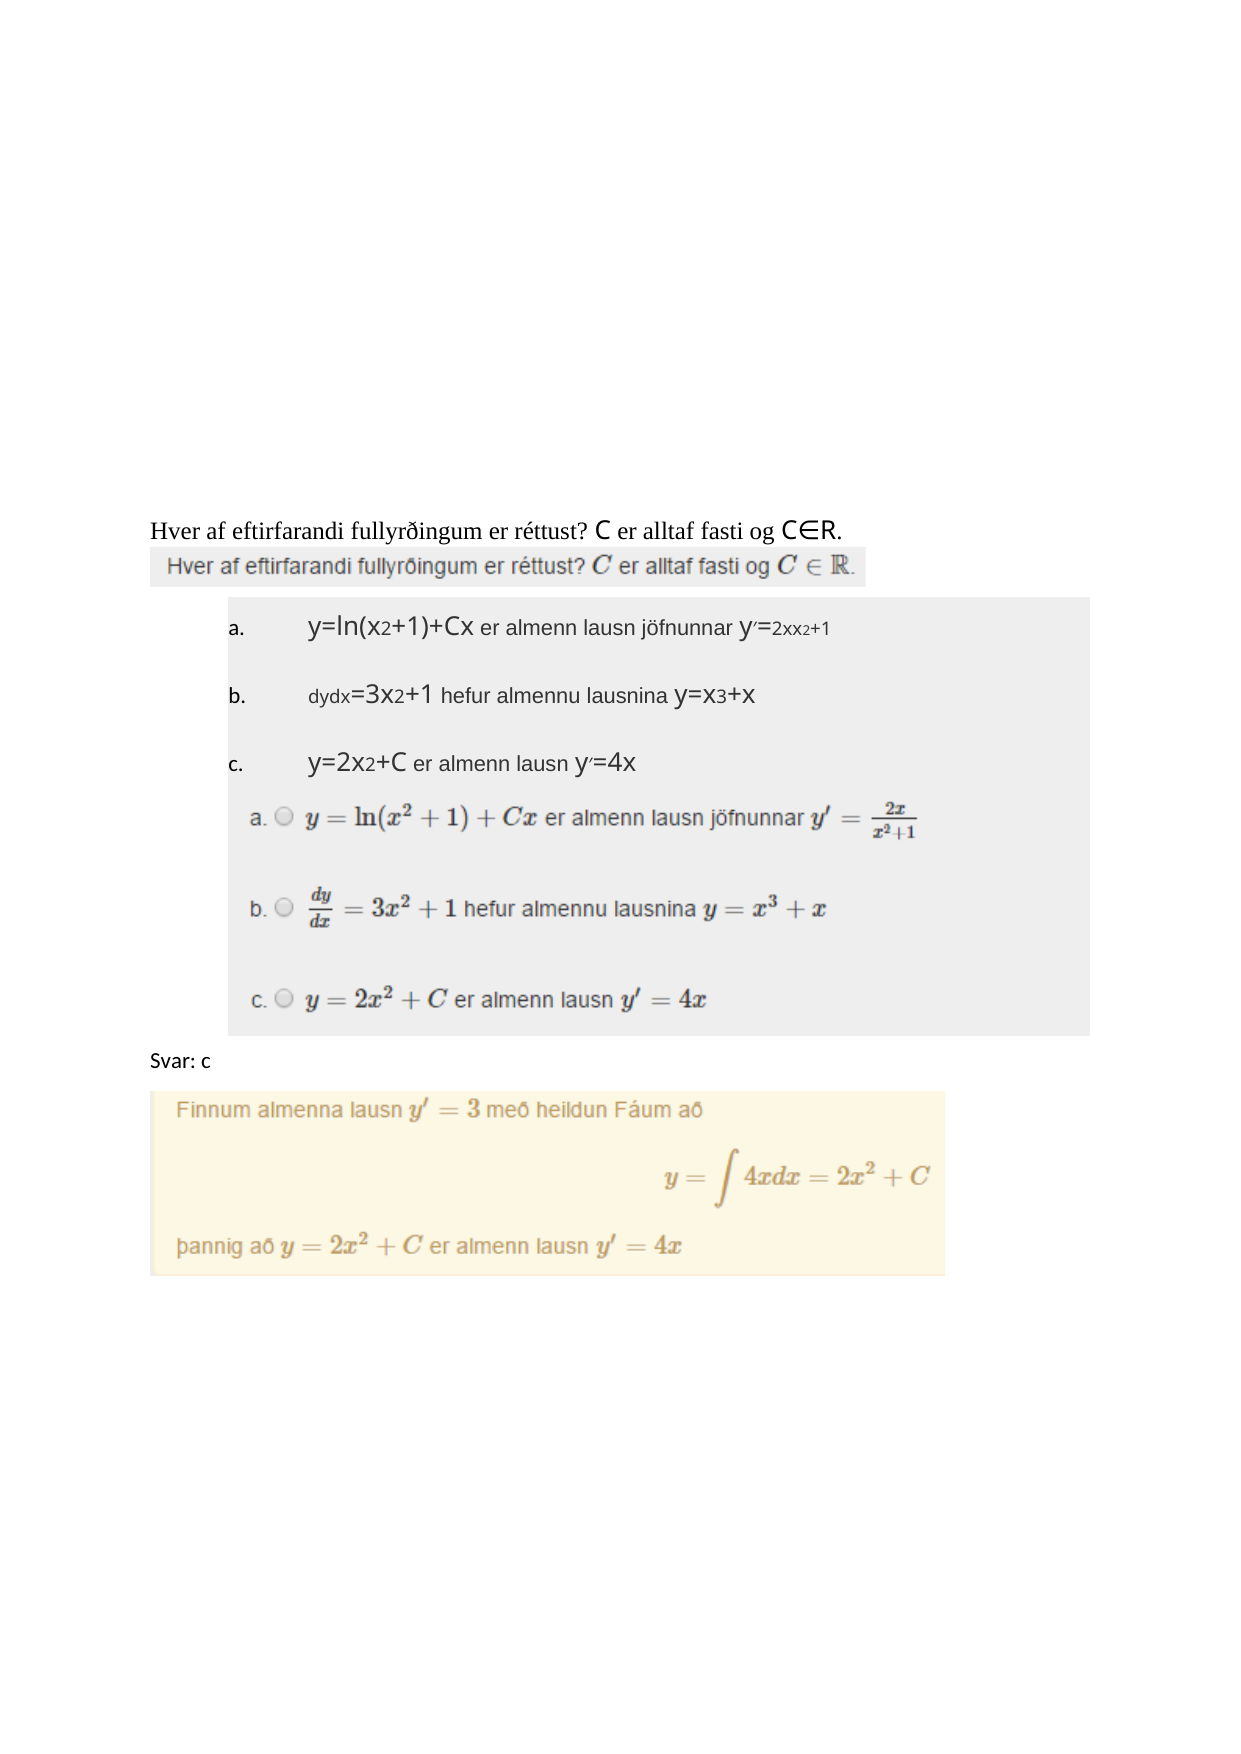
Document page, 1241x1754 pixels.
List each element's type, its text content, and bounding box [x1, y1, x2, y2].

text Svar: c [150, 1046, 1090, 1074]
text Hver af eftirfarandi fullyrðingum er réttust? C er alltaf fasti og C∈R. [150, 512, 1090, 586]
list dydx=3x2+1 hefur almennu lausnina y=x3+x [228, 664, 1090, 711]
list y=2x2+C er almenn lausn y′=4x [228, 732, 1090, 779]
list y=ln(x2+1)+Cx er almenn lausn jöfnunnar y′=2xx2+1 [228, 597, 1090, 643]
